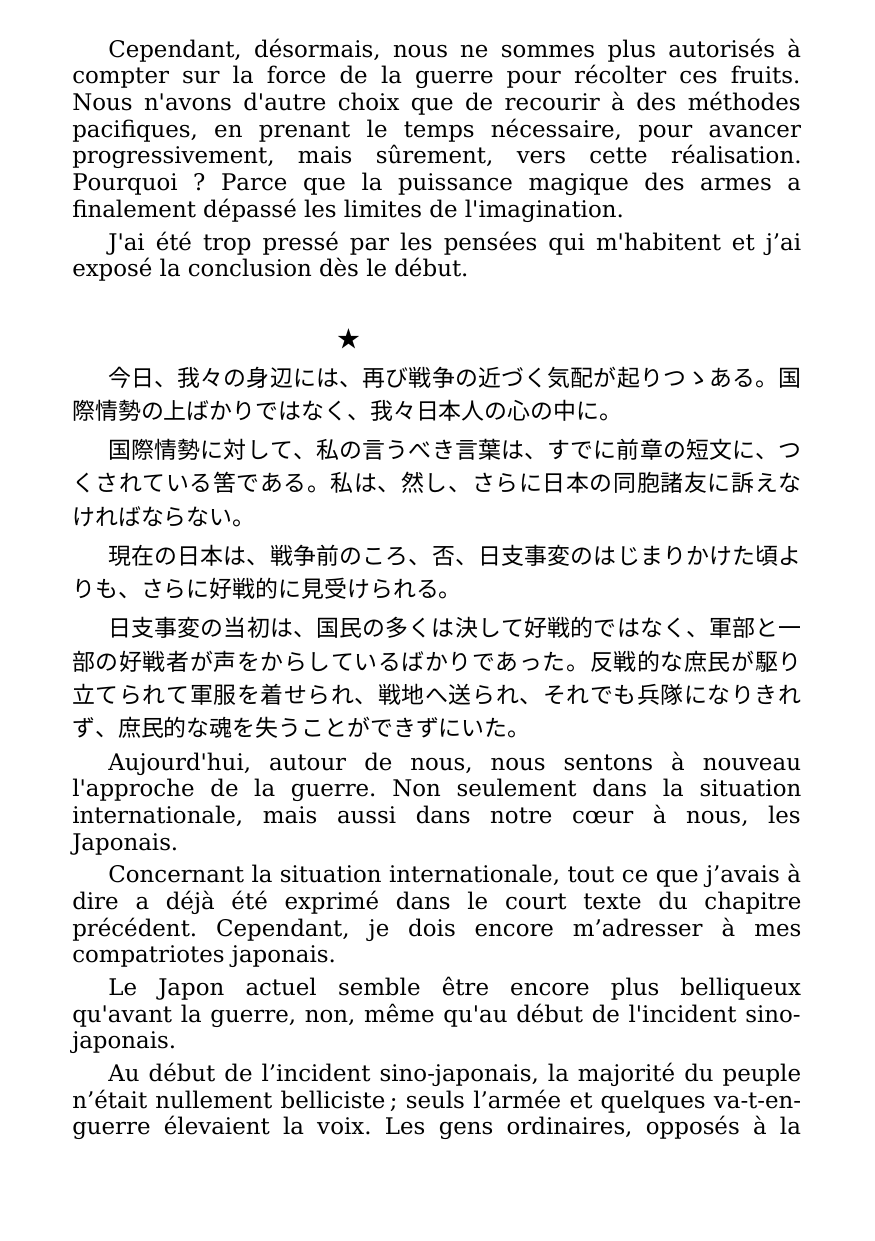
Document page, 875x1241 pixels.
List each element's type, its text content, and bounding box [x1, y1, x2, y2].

text 国際情勢に対して、私の言うべき言葉は、すでに前章の短文に、つくされている筈である。私は、然し、さらに日本の同胞諸友に訴えなければならない。 [72, 432, 802, 532]
text J'ai été trop pressé par les pensées qui m'habitent et j’ai exposé la conclusion dès le début. [72, 229, 802, 282]
text 現在の日本は、戦争前のころ、否、日支事変のはじまりかけた頃よりも、さらに好戦的に見受けられる。 [72, 538, 802, 604]
text ★ [72, 321, 802, 354]
text Cependant, désormais, nous ne sommes plus autorisés à compter sur la force de la guerre pour récolter ces fruits. Nous n'avons d'autre choix que de recourir à des méthodes pacifiques, en prenant le temps nécessaire, pour avancer progressivement, mais sûrement, vers cette réalisation. Pourquoi ? Parce que la puissance magique des armes a finalement dépassé les limites de l'imagination. [72, 36, 802, 223]
text Au début de l’incident sino-japonais, la majorité du peuple n’était nullement belliciste ; seuls l’armée et quelques va-t-en-guerre élevaient la voix. Les gens ordinaires, opposés à la [72, 1060, 802, 1140]
text Le Japon actuel semble être encore plus belliqueux qu'avant la guerre, non, même qu'au début de l'incident sino-japonais. [72, 974, 802, 1054]
text 今日、我々の身辺には、再び戦争の近づく気配が起りつゝある。国際情勢の上ばかりではなく、我々日本人の心の中に。 [72, 360, 802, 426]
text Aujourd'hui, autour de nous, nous sentons à nouveau l'approche de la guerre. Non seulement dans la situation internationale, mais aussi dans notre cœur à nous, les Japonais. [72, 749, 802, 856]
text 日支事変の当初は、国民の多くは決して好戦的ではなく、軍部と一部の好戦者が声をからしているばかりであった。反戦的な庶民が駆り立てられて軍服を着せられ、戦地へ送られ、それでも兵隊になりきれず、庶民的な魂を失うことができずにいた。 [72, 610, 802, 743]
text Concernant la situation internationale, tout ce que j’avais à dire a déjà été exprimé dans le court texte du chapitre précédent. Cependant, je dois encore m’adresser à mes compatriotes japonais. [72, 862, 802, 968]
